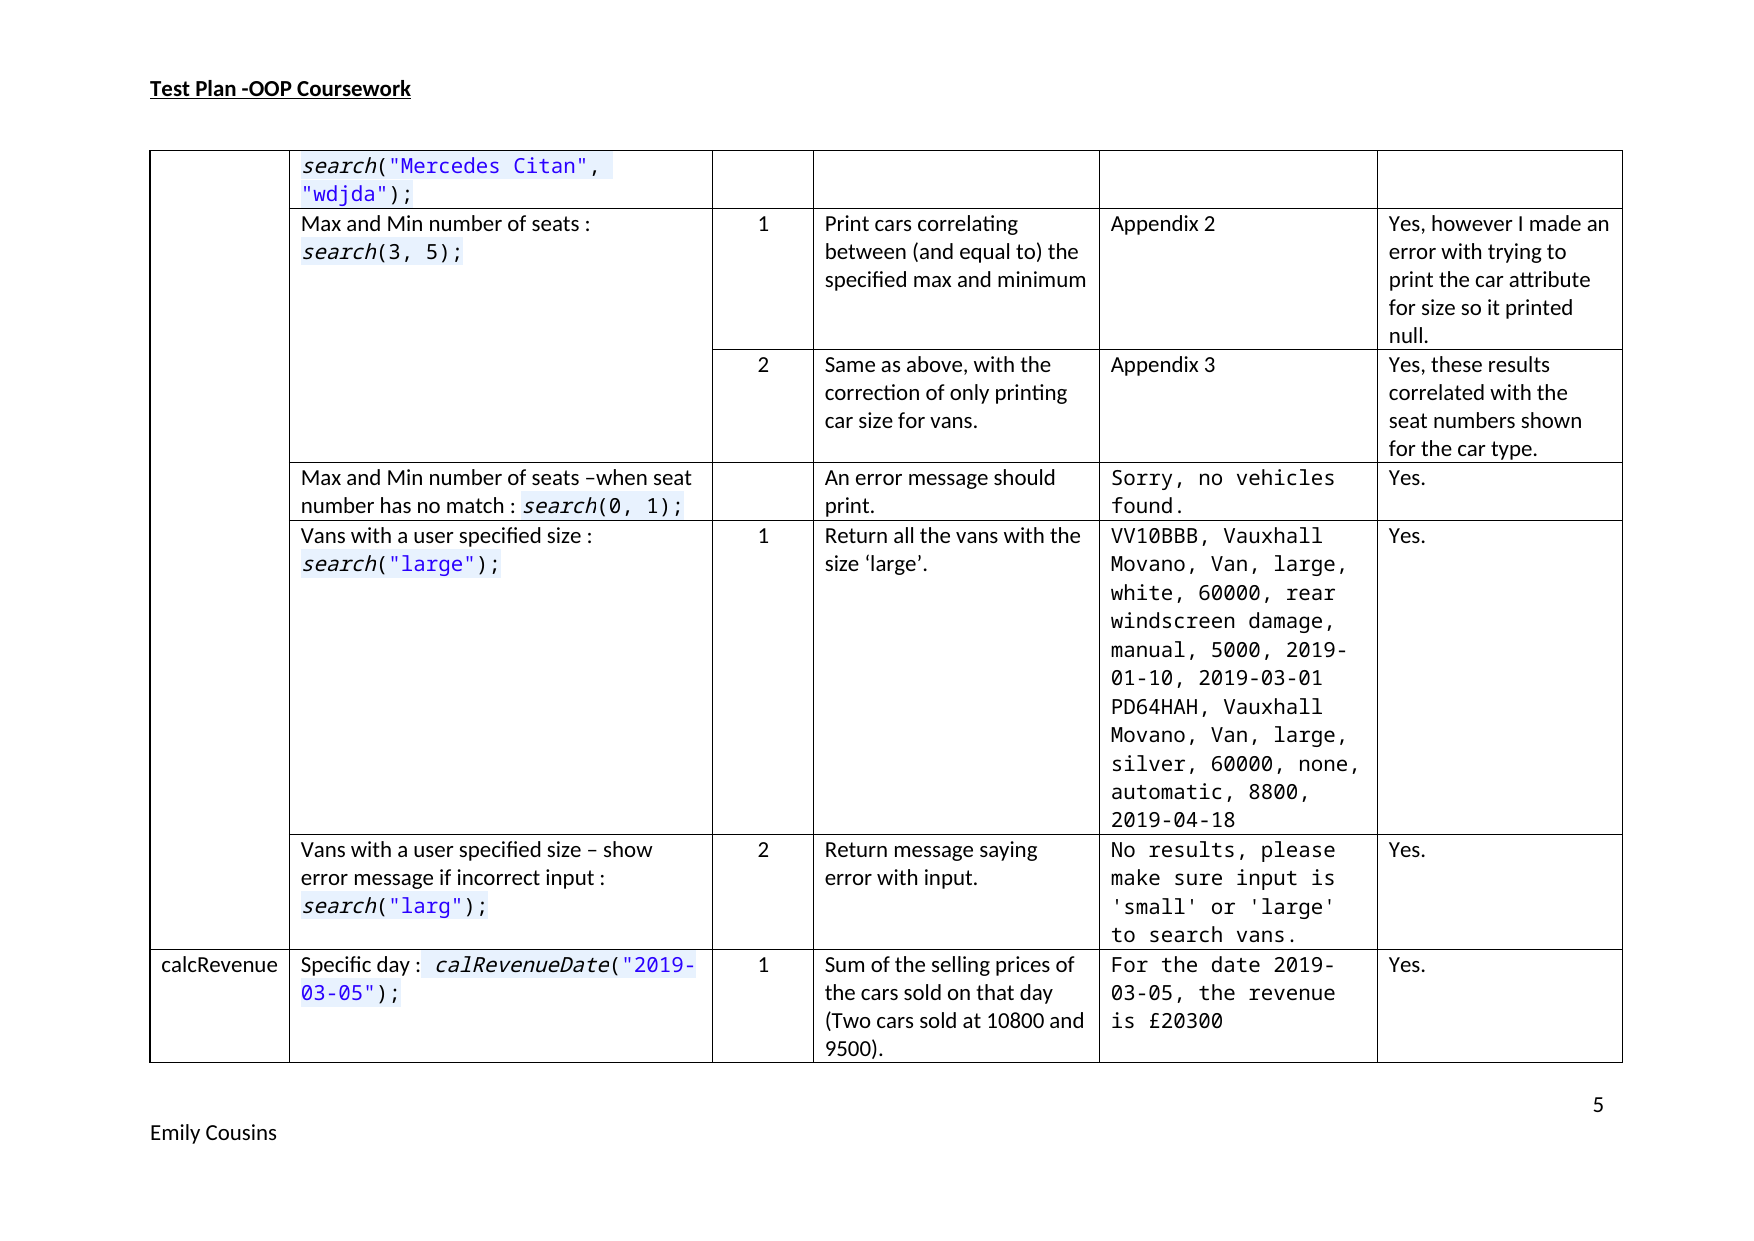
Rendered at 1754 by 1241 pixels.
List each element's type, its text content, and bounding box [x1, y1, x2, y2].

table_cell Same as above, with the correction of only printing car size for vans. [814, 350, 1099, 462]
table_cell Yes, however I made an error with trying to print the car attribute for size so it printed null. [1378, 209, 1622, 349]
table_cell Sum of the selling prices of the cars sold on that day (Two cars sold at 10800 and 9500). [814, 950, 1099, 1062]
table_cell Sorry, no vehicles found. [1100, 463, 1377, 520]
table_cell Specific day : calRevenueDate("2019-03-05"); [290, 950, 712, 1062]
table_cell No results, please make sure input is 'small' or 'large' to search vans. [1100, 835, 1377, 949]
table_cell VV10BBB, Vauxhall Movano, Van, large, white, 60000, rear windscreen damage, manual, 5000, 2019-01-10, 2019-03-01 PD64HAH, Vauxhall Movano, Van, large, silver, 60000, none, automatic, 8800, 2019-04-18 [1100, 521, 1377, 834]
table_cell [151, 151, 289, 949]
table_cell An error message should print. [814, 463, 1099, 520]
table_cell Print cars correlating between (and equal to) the specified max and minimum [814, 209, 1099, 349]
table_cell Yes, these results correlated with the seat numbers shown for the car type. [1378, 350, 1622, 462]
table_cell Yes. [1378, 835, 1622, 949]
table_cell 1 [713, 521, 813, 834]
table_cell Return all the vans with the size ‘large’. [814, 521, 1099, 834]
table_cell 2 [713, 350, 813, 462]
table_cell Max and Min number of seats –when seat number has no match : search(0, 1); [290, 463, 712, 520]
table_cell search("Mercedes Citan", "wdjda"); [290, 151, 712, 208]
table_cell Return message saying error with input. [814, 835, 1099, 949]
table_cell [814, 151, 1099, 208]
table_cell [1100, 151, 1377, 208]
table_cell For the date 2019-03-05, the revenue is £20300 [1100, 950, 1377, 1062]
table_cell [713, 463, 813, 520]
table_cell Yes. [1378, 950, 1622, 1062]
table_cell Appendix 2 [1100, 209, 1377, 349]
table_cell Yes. [1378, 521, 1622, 834]
table_cell Appendix 3 [1100, 350, 1377, 462]
table_cell Yes. [1378, 463, 1622, 520]
table_cell [713, 151, 813, 208]
table_cell Vans with a user specified size – show error message if incorrect input : search("larg"); [290, 835, 712, 949]
table_cell calcRevenue [151, 950, 289, 1062]
table_cell 2 [713, 835, 813, 949]
table_cell 1 [713, 950, 813, 1062]
table_cell Max and Min number of seats : search(3, 5); [290, 209, 712, 462]
table_cell [1378, 151, 1622, 208]
table_cell 1 [713, 209, 813, 349]
table_cell Vans with a user specified size : search("large"); [290, 521, 712, 834]
